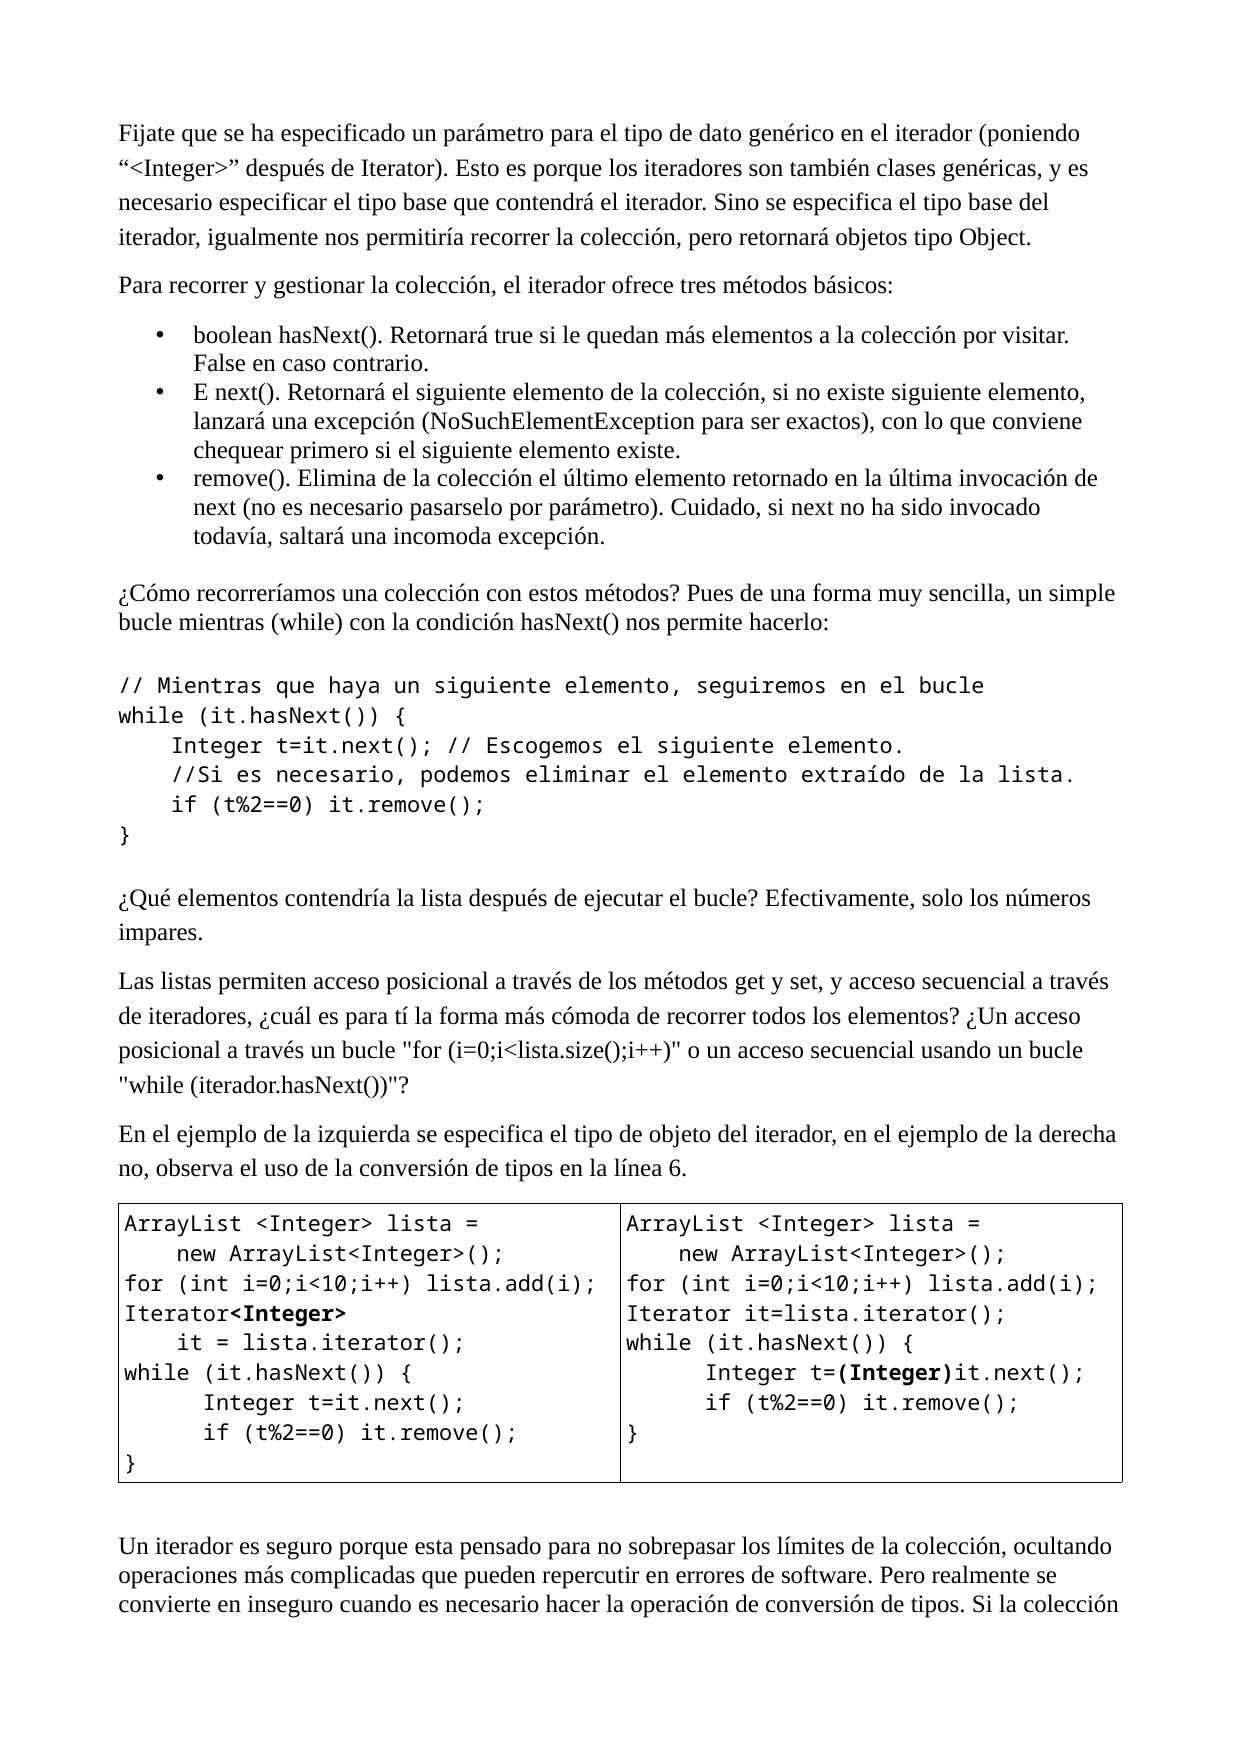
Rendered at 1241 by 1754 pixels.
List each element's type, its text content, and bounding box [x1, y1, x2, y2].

text //Si es necesario, podemos eliminar el elemento extraído de la lista. [118, 759, 1122, 789]
text } [118, 819, 1122, 849]
list boolean hasNext(). Retornará true si le quedan más elementos a la colección por visitar. False en caso contrario. [156, 320, 1122, 377]
text En el ejemplo de la izquierda se especifica el tipo de objeto del iterador, en el ejemplo de la derecha no, observa el uso de la conversión de tipos en la línea 6. [118, 1119, 1122, 1182]
text ¿Qué elementos contendría la lista después de ejecutar el bucle? Efectivamente, solo los números impares. [118, 883, 1122, 946]
text Las listas permiten acceso posicional a través de los métodos get y set, y acceso secuencial a través de iteradores, ¿cuál es para tí la forma más cómoda de recorrer todos los elementos? ¿Un acceso posicional a través un bucle "for (i=0;i<lista.size();i++)" o un acceso secuencial usando un bucle "while (iterador.hasNext())"? [118, 966, 1122, 1098]
table_header ArrayList <Integer> lista = new ArrayList<Integer>(); for (int i=0;i<10;i++) lista.add(i); Iterator it=lista.iterator(); while (it.hasNext()) { Integer t=(Integer)it.next(); if (t%2==0) it.remove(); } [621, 1204, 1122, 1482]
list remove(). Elimina de la colección el último elemento retornado en la última invocación de next (no es necesario pasarselo por parámetro). Cuidado, si next no ha sido invocado todavía, saltará una incomoda excepción. [156, 463, 1122, 550]
text Fijate que se ha especificado un parámetro para el tipo de dato genérico en el iterador (poniendo “<Integer>” después de Iterator). Esto es porque los iteradores son también clases genéricas, y es necesario especificar el tipo base que contendrá el iterador. Sino se especifica el tipo base del iterador, igualmente nos permitiría recorrer la colección, pero retornará objetos tipo Object. [118, 118, 1122, 250]
text while (it.hasNext()) { [118, 700, 1122, 729]
list E next(). Retornará el siguiente elemento de la colección, si no existe siguiente elemento, lanzará una excepción (NoSuchElementException para ser exactos), con lo que conviene chequear primero si el siguiente elemento existe. [156, 377, 1122, 463]
text Integer t=it.next(); // Escogemos el siguiente elemento. [118, 729, 1122, 759]
text Un iterador es seguro porque esta pensado para no sobrepasar los límites de la colección, ocultando operaciones más complicadas que pueden repercutir en errores de software. Pero realmente se convierte en inseguro cuando es necesario hacer la operación de conversión de tipos. Si la colección [118, 1531, 1122, 1617]
text ¿Cómo recorreríamos una colección con estos métodos? Pues de una forma muy sencilla, un simple bucle mientras (while) con la condición hasNext() nos permite hacerlo: [118, 578, 1122, 636]
text if (t%2==0) it.remove(); [118, 789, 1122, 819]
text // Mientras que haya un siguiente elemento, seguiremos en el bucle [118, 670, 1122, 700]
text Para recorrer y gestionar la colección, el iterador ofrece tres métodos básicos: [118, 271, 1122, 299]
table_header ArrayList <Integer> lista = new ArrayList<Integer>(); for (int i=0;i<10;i++) lista.add(i); Iterator<Integer> it = lista.iterator(); while (it.hasNext()) { Integer t=it.next(); if (t%2==0) it.remove(); } [119, 1204, 620, 1482]
